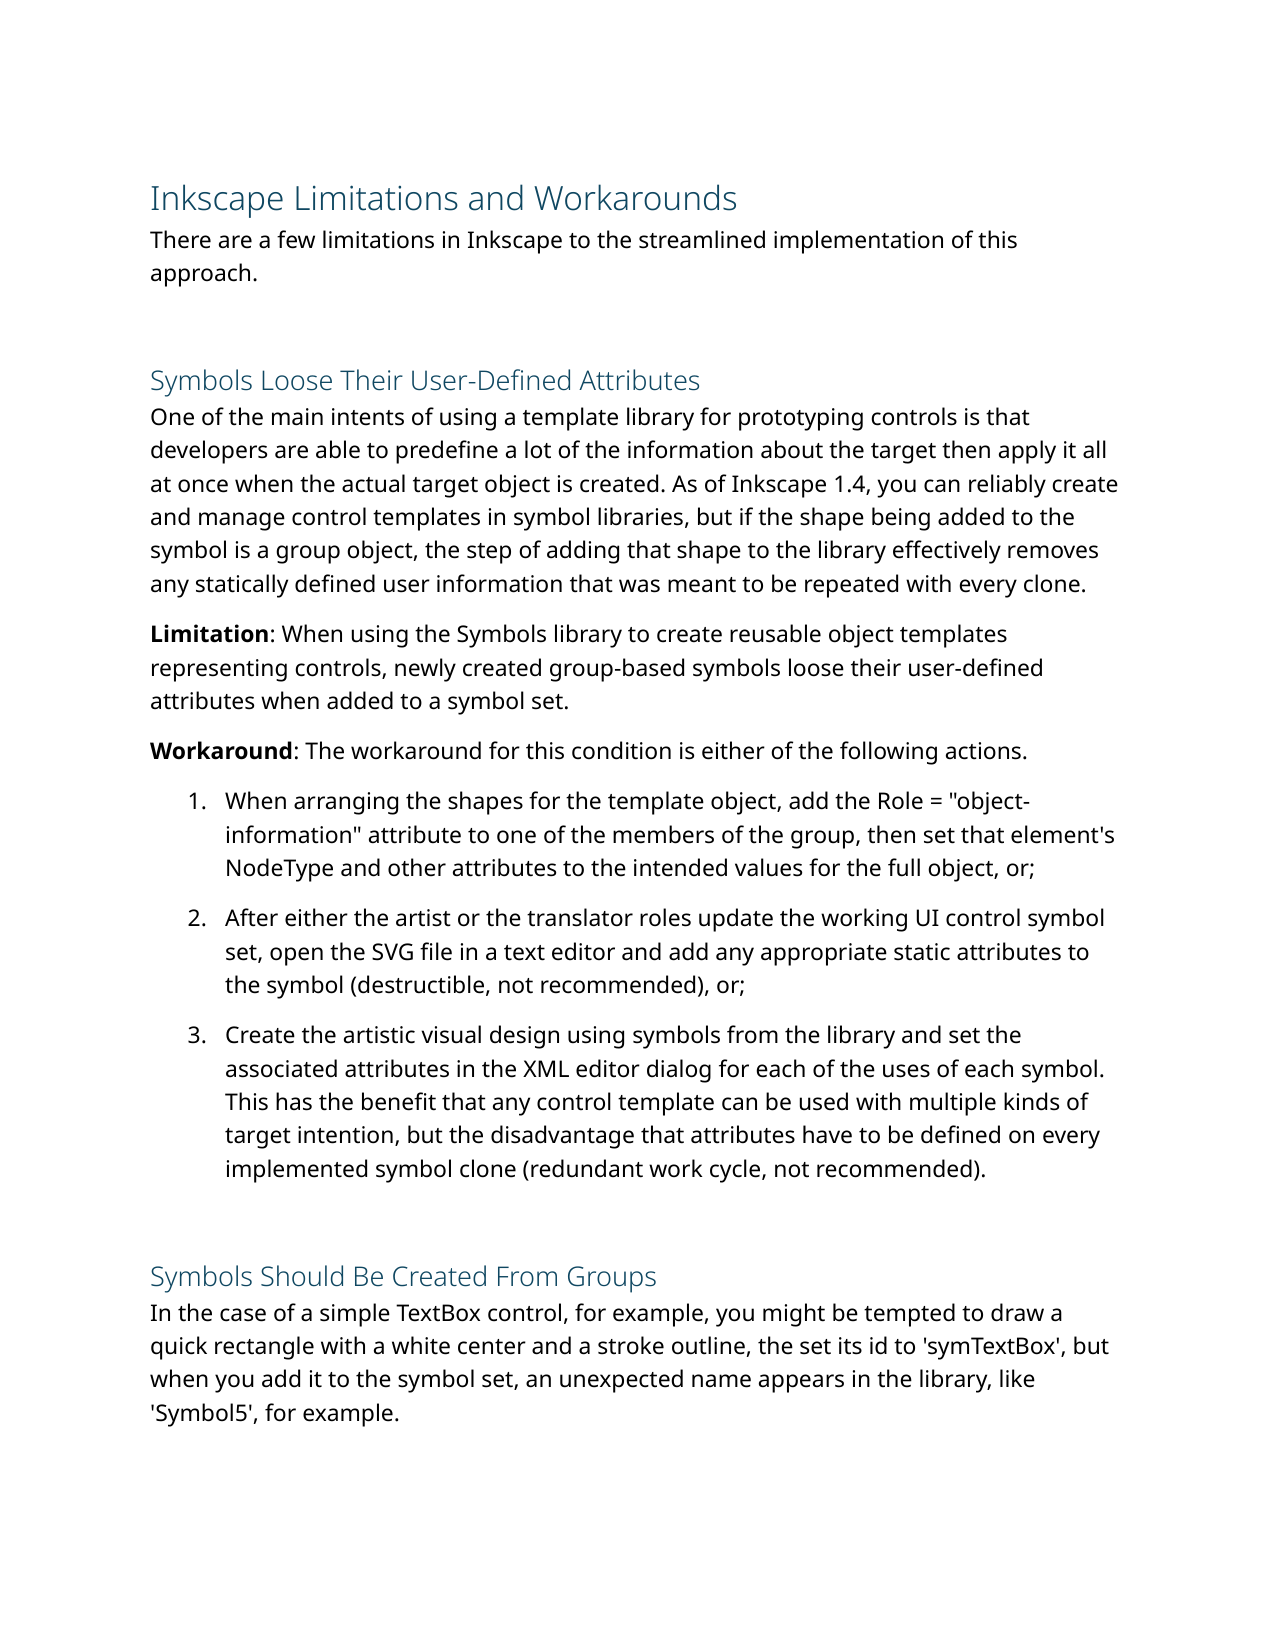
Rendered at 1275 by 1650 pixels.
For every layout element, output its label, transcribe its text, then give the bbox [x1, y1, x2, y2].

text There are a few limitations in Inkscape to the streamlined implementation of this approach. [150, 223, 1125, 288]
subtitle Inkscape Limitations and Workarounds [150, 175, 1125, 220]
text Limitation: When using the Symbols library to create reusable object templates representing controls, newly created group-based symbols loose their user-defined attributes when added to a symbol set. [150, 618, 1125, 716]
list After either the artist or the translator roles update the working UI control symbol set, open the SVG file in a text editor and add any appropriate static attributes to the symbol (destructible, not recommended), or; [187, 902, 1125, 1000]
subtitle Symbols Should Be Created From Groups [150, 1257, 1125, 1294]
list When arranging the shapes for the template object, add the Role = "object-information" attribute to one of the members of the group, then set that element's NodeType and other attributes to the intended values for the full object, or; [187, 785, 1125, 883]
text In the case of a simple TextBox control, for example, you might be tempted to draw a quick rectangle with a white center and a stroke outline, the set its id to 'symTextBox', but when you add it to the symbol set, an unexpected name appears in the library, like 'Symbol5', for example. [150, 1297, 1125, 1428]
subtitle Symbols Loose Their User-Defined Attributes [150, 361, 1125, 398]
text One of the main intents of using a template library for prototyping controls is that developers are able to predefine a lot of the information about the target then apply it all at once when the actual target object is created. As of Inkscape 1.4, you can reliably create and manage control templates in symbol libraries, but if the shape being added to the symbol is a group object, the step of adding that shape to the library effectively removes any statically defined user information that was meant to be repeated with every clone. [150, 401, 1125, 599]
list Create the artistic visual design using symbols from the library and set the associated attributes in the XML editor dialog for each of the uses of each symbol. This has the benefit that any control template can be used with multiple kinds of target intention, but the disadvantage that attributes have to be defined on every implemented symbol clone (redundant work cycle, not recommended). [187, 1019, 1125, 1184]
text Workaround: The workaround for this condition is either of the following actions. [150, 735, 1125, 766]
